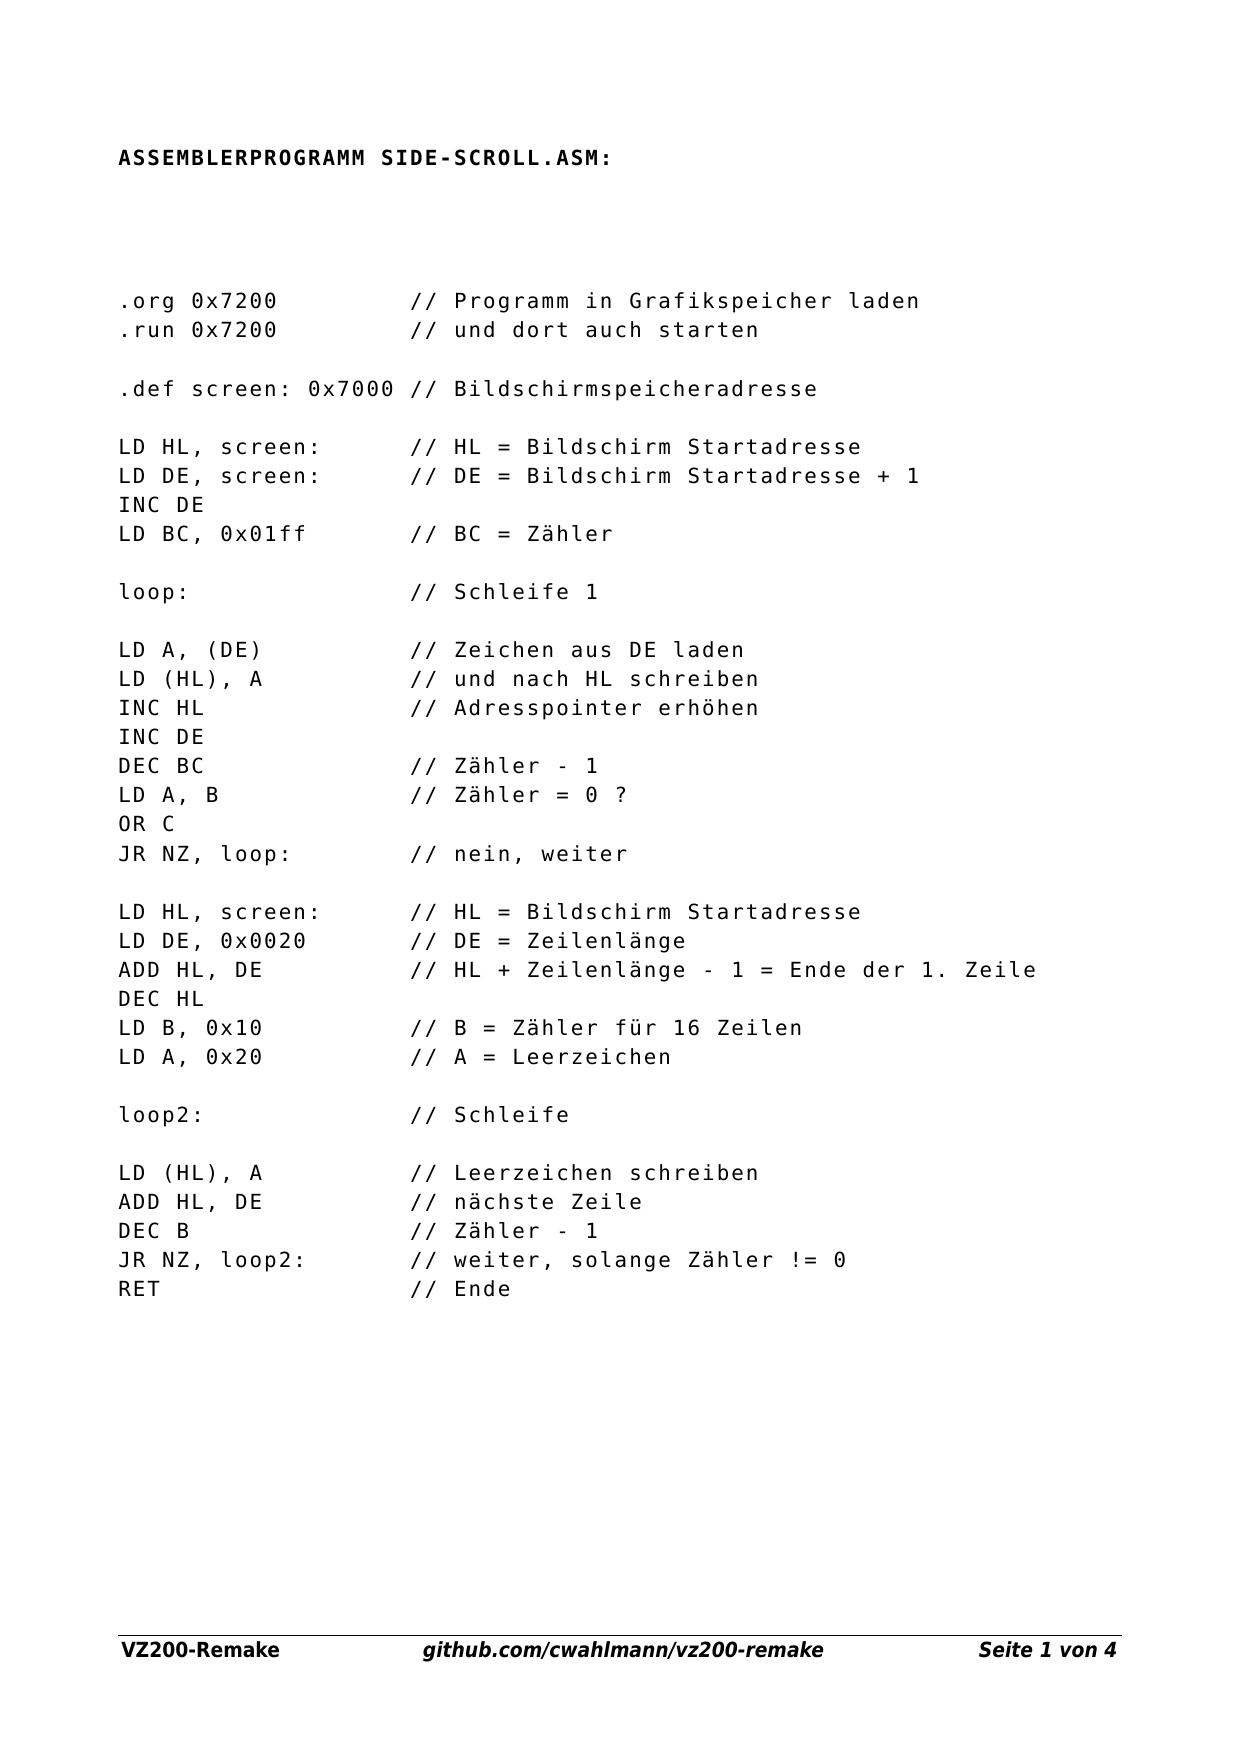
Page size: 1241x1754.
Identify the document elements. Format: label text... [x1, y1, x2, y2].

text INC HL // Adresspointer erhöhen [118, 696, 1122, 721]
text JR NZ, loop2: // weiter, solange Zähler != 0 [118, 1248, 1122, 1273]
text .org 0x7200 // Programm in Grafikspeicher laden [118, 289, 1122, 314]
text LD (HL), A // Leerzeichen schreiben [118, 1161, 1122, 1186]
text DEC B // Zähler - 1 [118, 1219, 1122, 1244]
text OR C [118, 812, 1122, 837]
text LD BC, 0x01ff // BC = Zähler [118, 522, 1122, 546]
text LD A, (DE) // Zeichen aus DE laden [118, 638, 1122, 662]
text INC DE [118, 725, 1122, 749]
text ADD HL, DE // HL + Zeilenlänge - 1 = Ende der 1. Zeile [118, 958, 1122, 982]
text ADD HL, DE // nächste Zeile [118, 1190, 1122, 1214]
text .def screen: 0x7000 // Bildschirmspeicheradresse [118, 377, 1122, 401]
text LD B, 0x10 // B = Zähler für 16 Zeilen [118, 1016, 1122, 1040]
text INC DE [118, 493, 1122, 517]
text .run 0x7200 // und dort auch starten [118, 318, 1122, 343]
text JR NZ, loop: // nein, weiter [118, 842, 1122, 866]
text LD HL, screen: // HL = Bildschirm Startadresse [118, 435, 1122, 459]
text LD DE, 0x0020 // DE = Zeilenlänge [118, 929, 1122, 953]
text LD A, B // Zähler = 0 ? [118, 783, 1122, 808]
text DEC BC // Zähler - 1 [118, 754, 1122, 779]
text RET // Ende [118, 1277, 1122, 1302]
text LD DE, screen: // DE = Bildschirm Startadresse + 1 [118, 464, 1122, 488]
text DEC HL [118, 987, 1122, 1011]
text LD A, 0x20 // A = Leerzeichen [118, 1045, 1122, 1069]
text LD HL, screen: // HL = Bildschirm Startadresse [118, 900, 1122, 924]
text LD (HL), A // und nach HL schreiben [118, 667, 1122, 691]
title ASSEMBLERPROGRAMM SIDE-SCROLL.ASM: [118, 146, 1122, 171]
text loop2: // Schleife [118, 1103, 1122, 1127]
text loop: // Schleife 1 [118, 580, 1122, 604]
